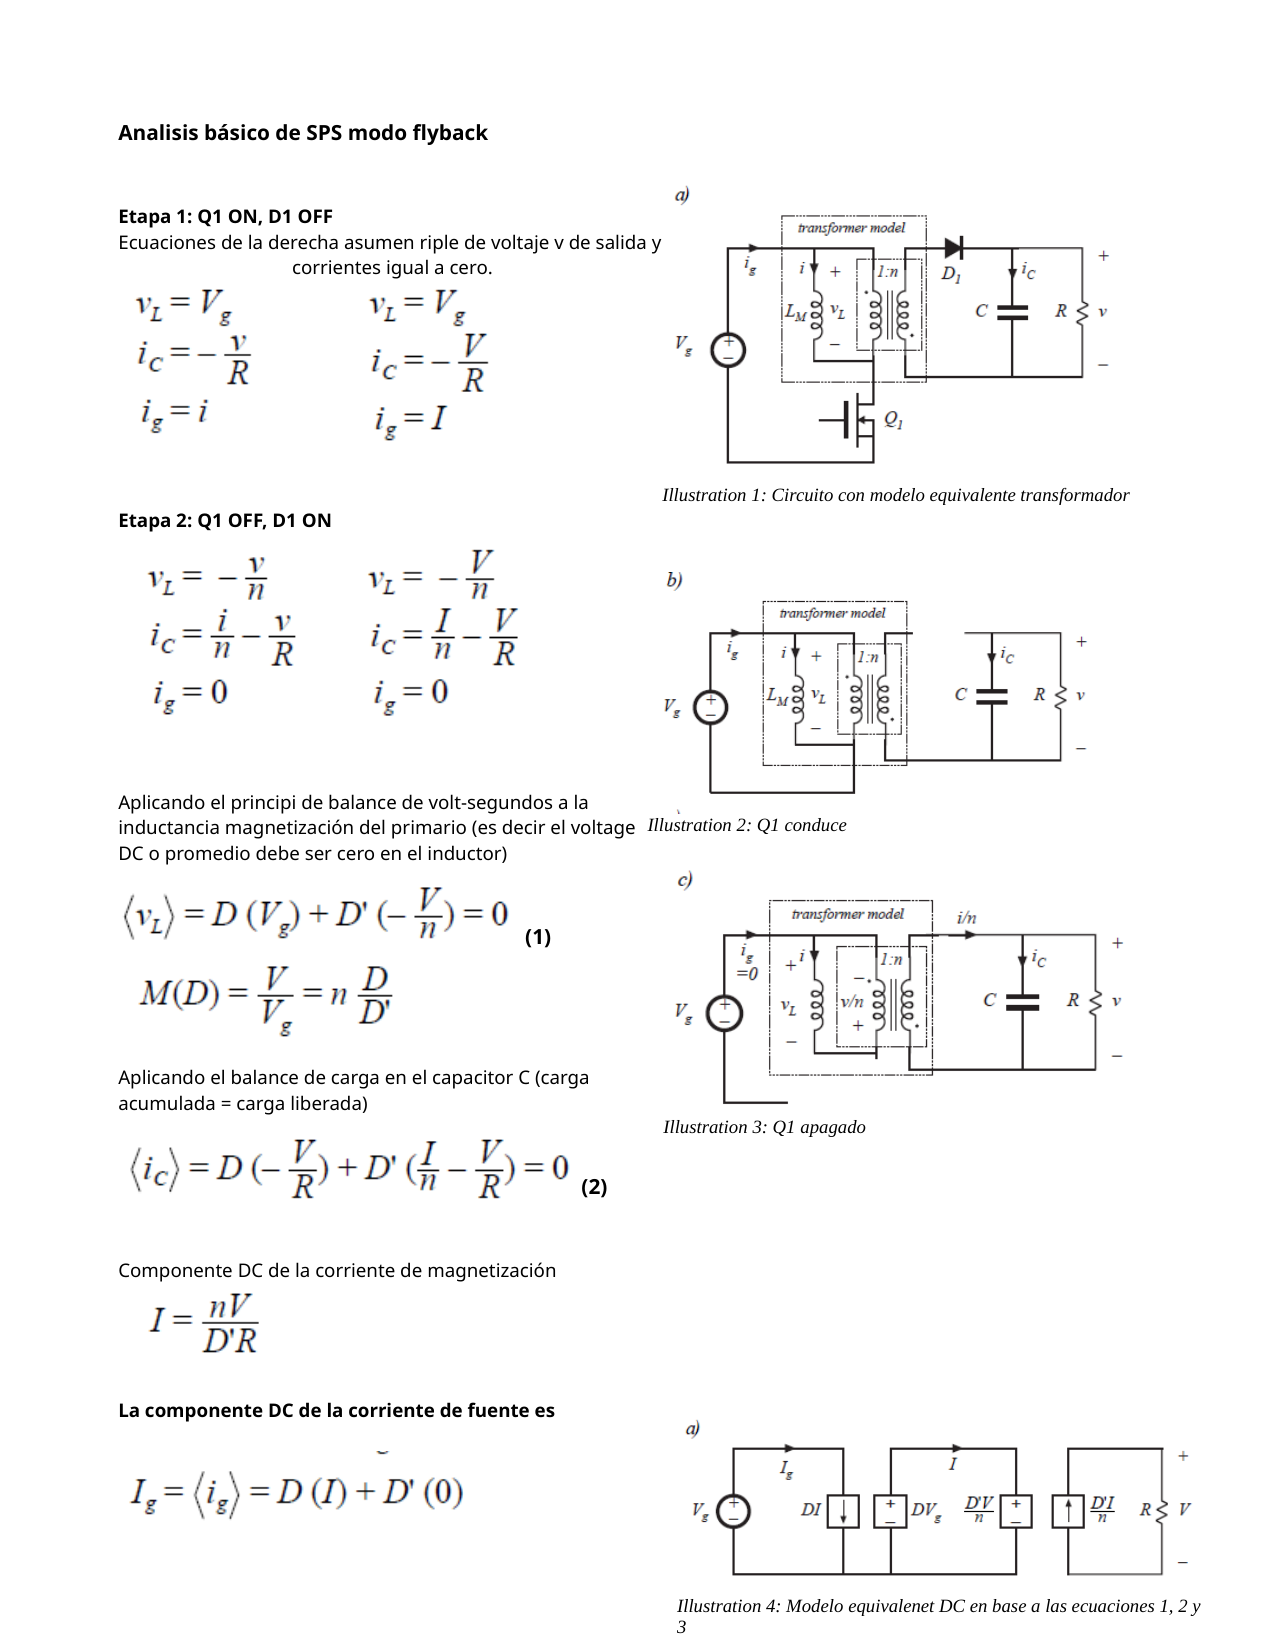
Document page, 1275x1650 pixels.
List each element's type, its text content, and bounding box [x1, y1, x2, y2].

picture [117, 883, 525, 951]
text La componente DC de la corriente de fuente es [118, 1397, 1208, 1423]
text [1135, 203, 1157, 229]
picture [663, 860, 1136, 1117]
picture [115, 1129, 582, 1214]
picture [662, 179, 1135, 475]
text Etapa 1: Q1 ON, D1 OFF [118, 203, 662, 229]
text (2) [582, 1172, 1157, 1201]
picture [647, 572, 1120, 814]
text Componente DC de la corriente de magnetización [118, 1258, 1157, 1283]
text [1136, 922, 1157, 951]
picture [342, 544, 543, 719]
picture [117, 556, 330, 735]
text [647, 560, 1120, 572]
text Etapa 2: Q1 OFF, D1 ON [118, 507, 1157, 533]
picture [117, 962, 416, 1046]
text Illustration 1: Circuito con modelo equivalente transformador [662, 475, 1134, 505]
text [663, 848, 1136, 860]
picture [676, 1412, 1209, 1591]
picture [342, 284, 515, 453]
text Aplicando el balance de carga en el capacitor C (carga acumulada = carga liberada) [118, 1064, 663, 1116]
picture [127, 1286, 270, 1362]
text Illustration 4: Modelo equivalenet DC en base a las ecuaciones 1, 2 y 3 [677, 1591, 1208, 1638]
text Illustration 3: Q1 apagado [663, 1117, 1136, 1138]
text (1) [525, 922, 663, 951]
text Illustration 2: Q1 conduce [647, 814, 1120, 835]
text Aplicando el principi de balance de volt-segundos a la inductancia magnetización del primario (es decir el voltage DC o promedio debe ser cero en el inductor) [118, 789, 1157, 866]
text Ecuaciones de la derecha asumen riple de voltaje v de salida y corrientes igual a cero. [118, 229, 662, 280]
picture [88, 279, 292, 452]
text Analisis básico de SPS modo flyback [118, 118, 1157, 147]
picture [119, 1451, 488, 1535]
